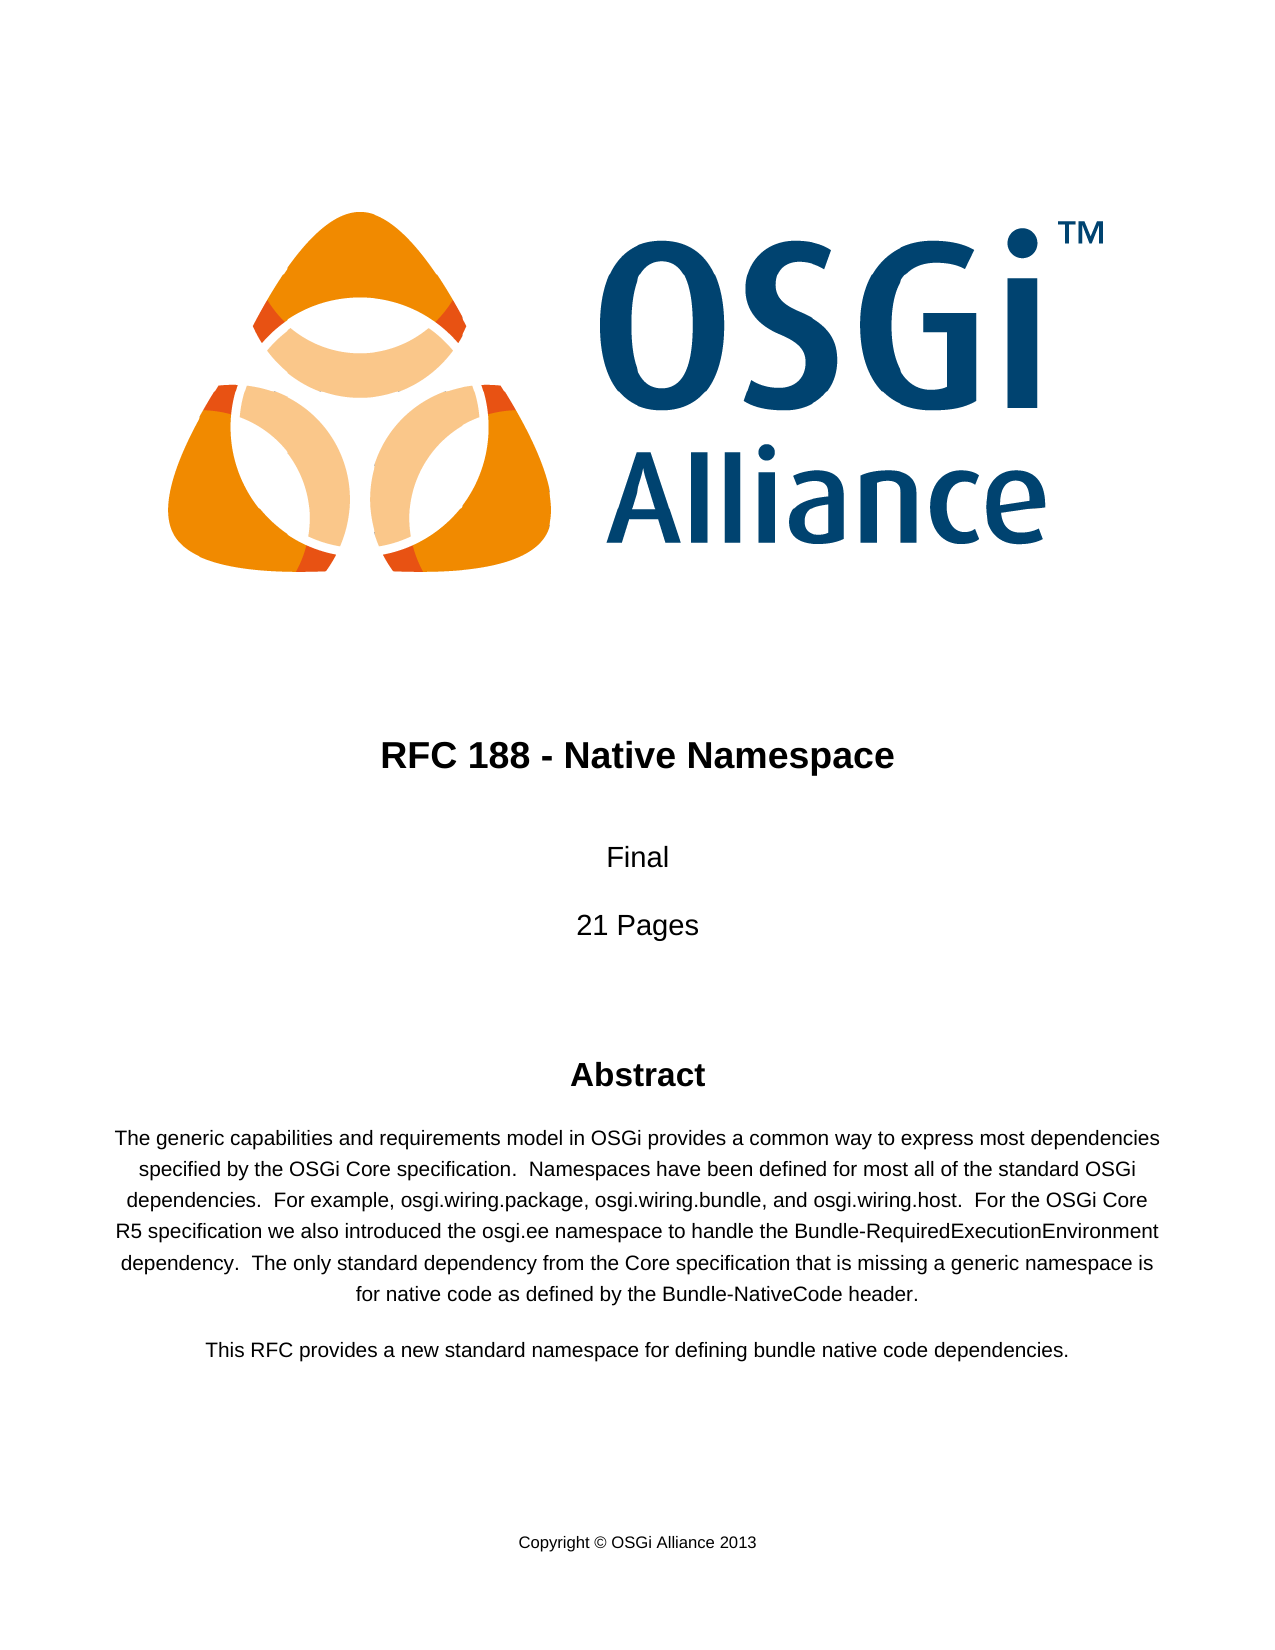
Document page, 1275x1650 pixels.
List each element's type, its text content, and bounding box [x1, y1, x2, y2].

title RFC 188 - Native Namespace [112, 733, 1162, 776]
text This RFC provides a new standard namespace for defining bundle native code dependencies. [112, 1331, 1162, 1362]
picture [112, 158, 1163, 626]
text The generic capabilities and requirements model in OSGi provides a common way to express most dependencies specified by the OSGi Core specification. Namespaces have been defined for most all of the standard OSGi dependencies. For example, osgi.wiring.package, osgi.wiring.bundle, and osgi.wiring.host. For the OSGi Core R5 specification we also introduced the osgi.ee namespace to handle the Bundle-RequiredExecutionEnvironment dependency. The only standard dependency from the Core specification that is missing a generic namespace is for native code as defined by the Bundle-NativeCode header. [112, 1118, 1162, 1306]
text Abstract [112, 1055, 1162, 1093]
title Final 21 Pages [112, 841, 1162, 941]
